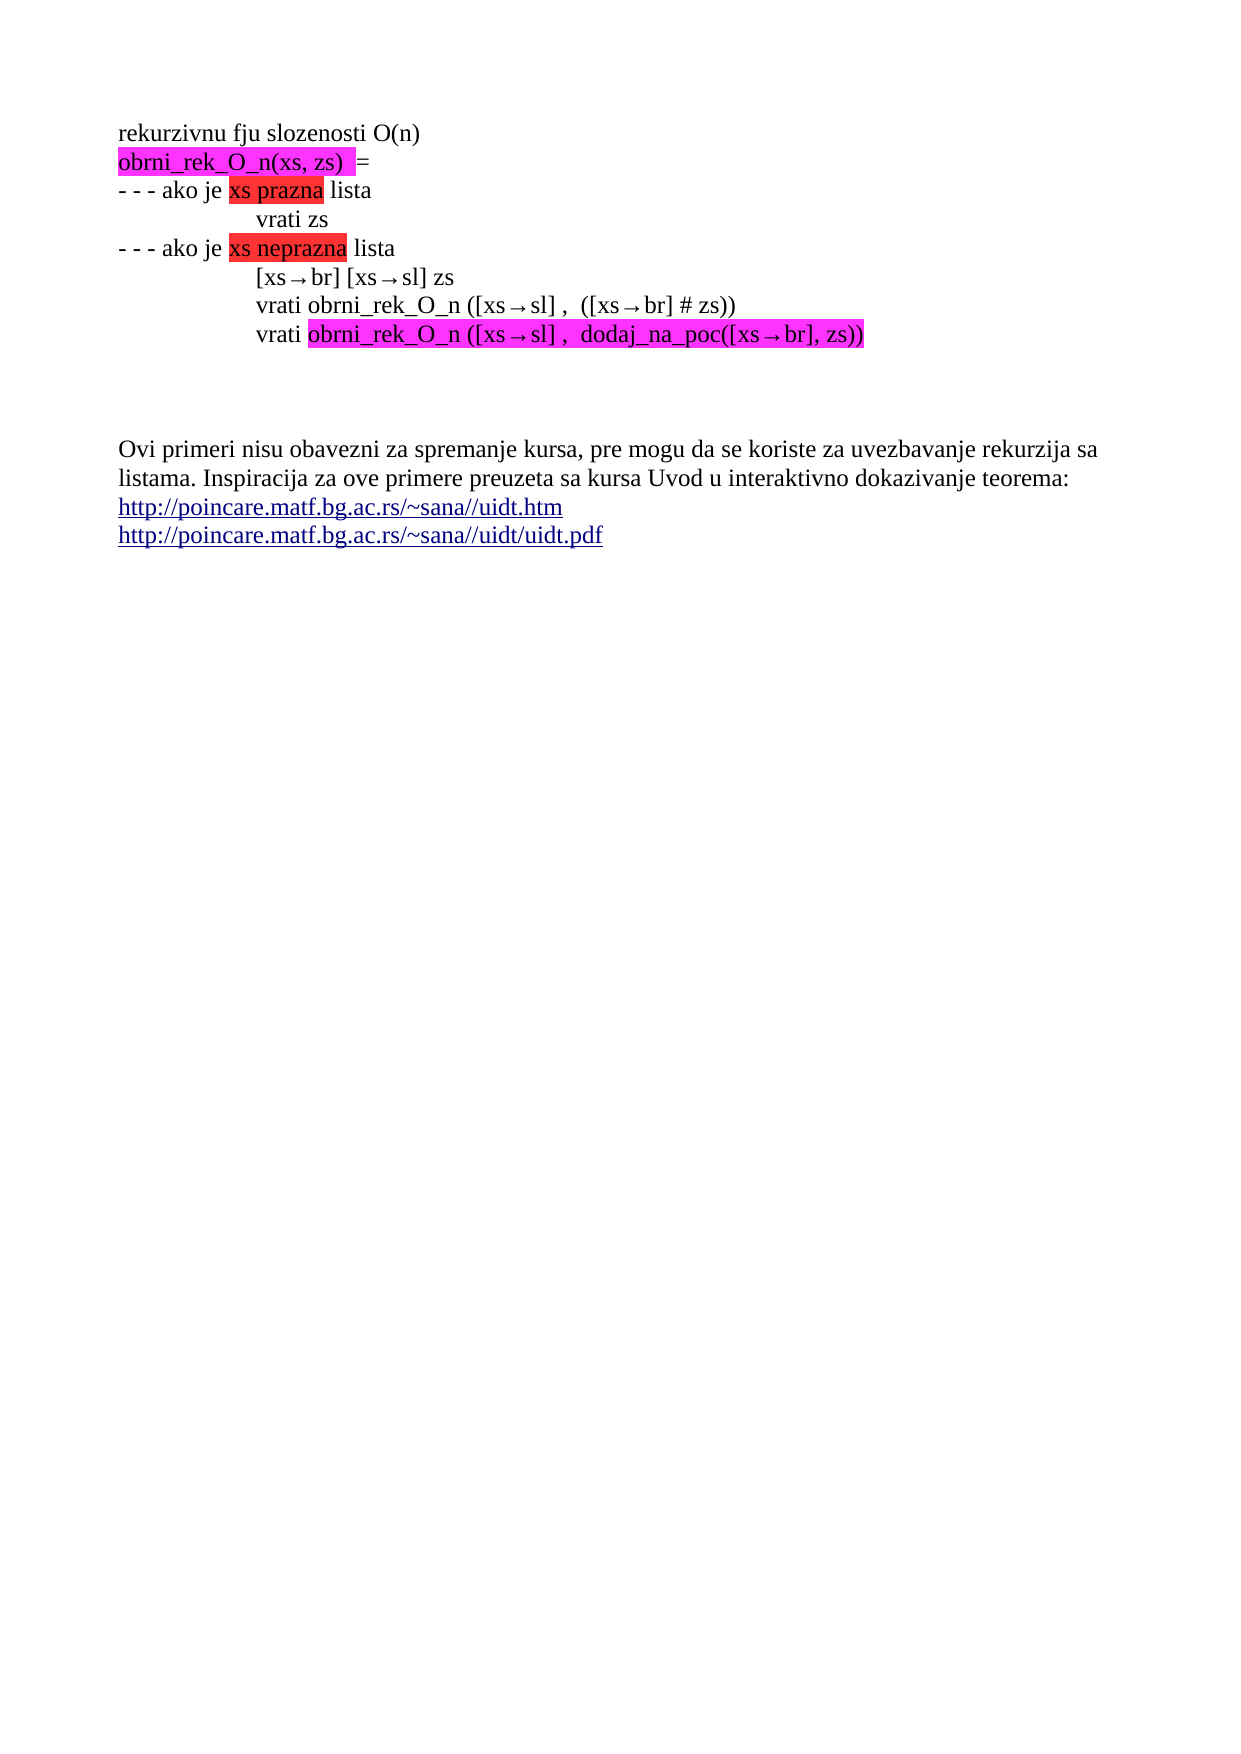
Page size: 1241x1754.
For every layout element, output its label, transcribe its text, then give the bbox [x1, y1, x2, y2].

text obrni_rek_O_n(xs, zs) = [118, 147, 1122, 176]
text - - - ako je xs neprazna lista [118, 233, 1122, 262]
text http://poincare.matf.bg.ac.rs/~sana//uidt.htm [118, 492, 1122, 521]
text vrati obrni_rek_O_n ([xs→sl] , ([xs→br] # zs)) [118, 291, 1122, 319]
text rekurzivnu fju slozenosti O(n) [118, 118, 1122, 147]
text Ovi primeri nisu obavezni za spremanje kursa, pre mogu da se koriste za uvezbavanje rekurzija sa listama. Inspiracija za ove primere preuzeta sa kursa Uvod u interaktivno dokazivanje teorema: [118, 434, 1122, 492]
text vrati obrni_rek_O_n ([xs→sl] , dodaj_na_poc([xs→br], zs)) [118, 319, 1122, 348]
text [xs→br] [xs→sl] zs [118, 262, 1122, 291]
text http://poincare.matf.bg.ac.rs/~sana//uidt/uidt.pdf [118, 521, 1122, 549]
text - - - ako je xs prazna lista [118, 176, 1122, 204]
text vrati zs [118, 204, 1122, 233]
